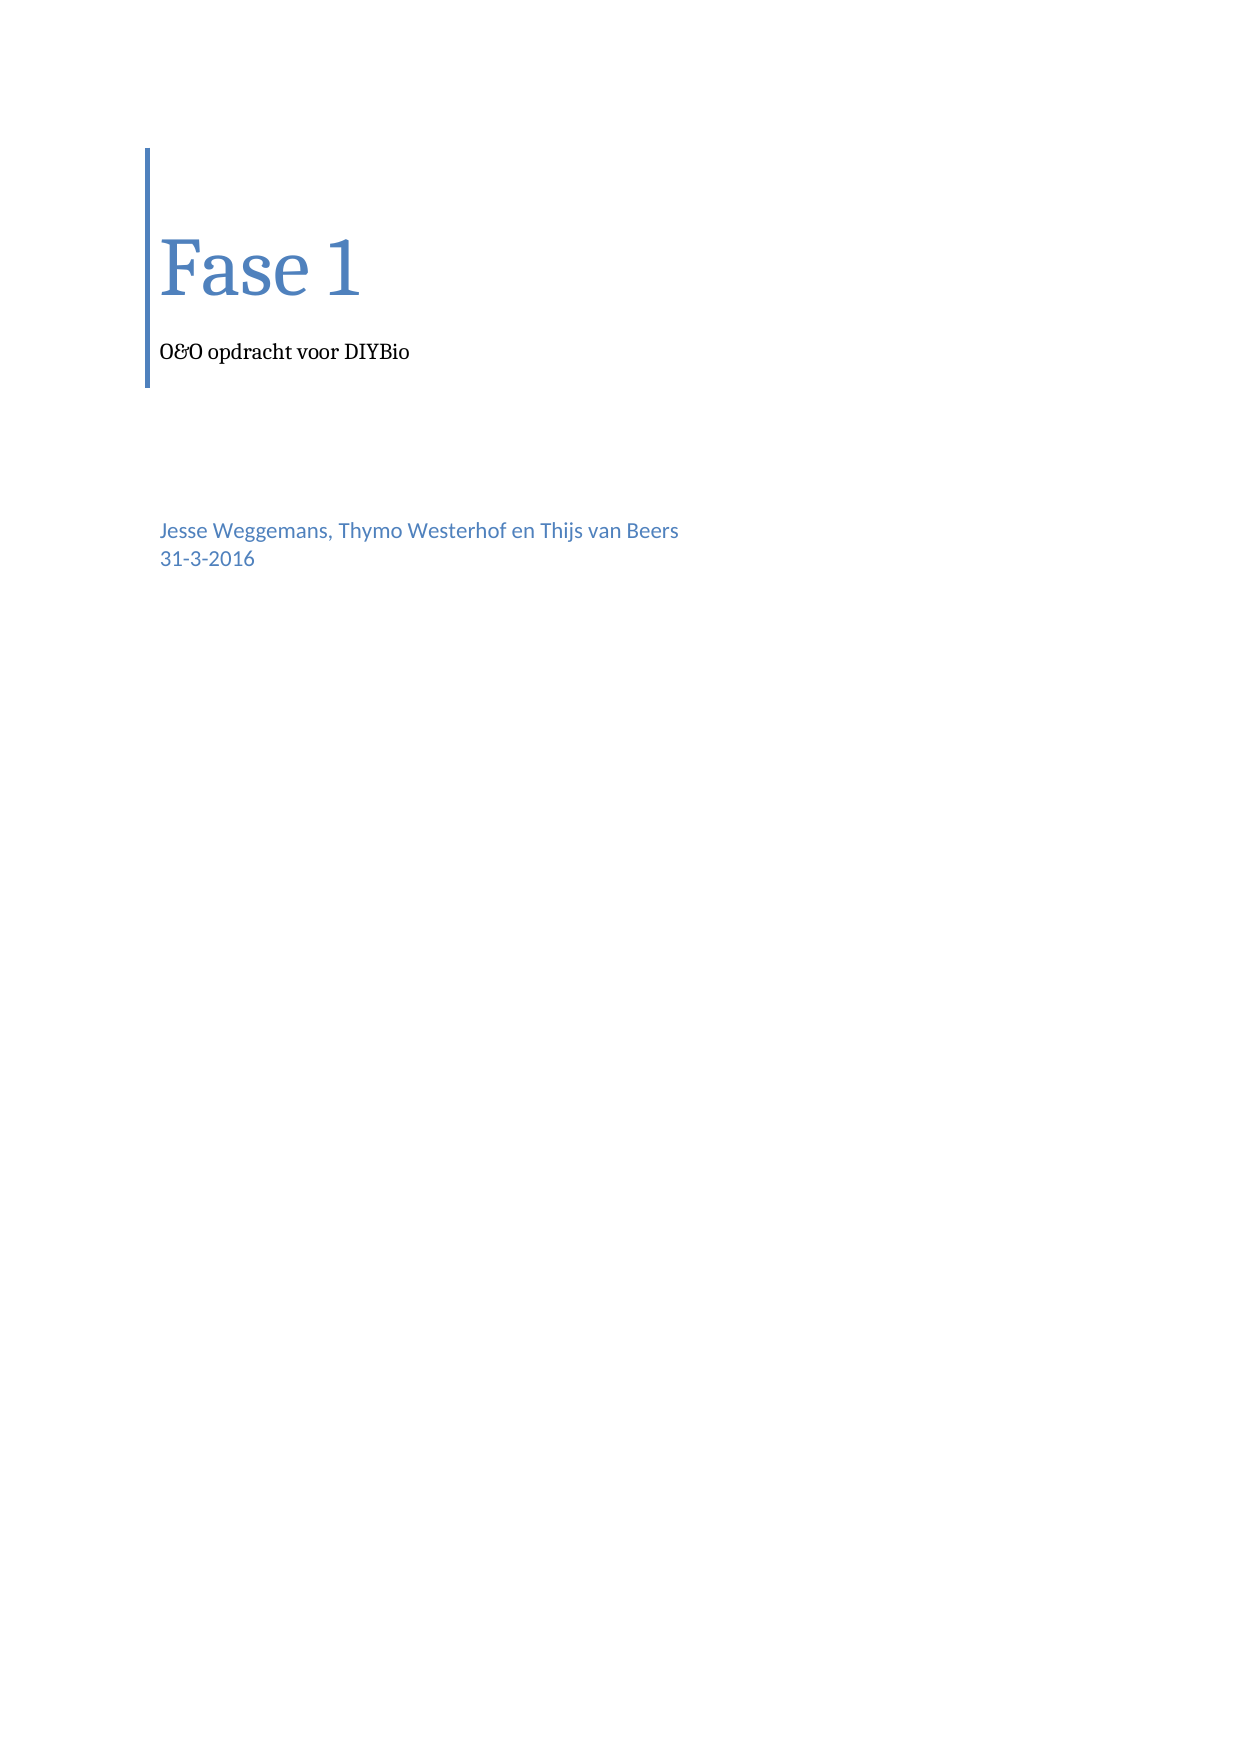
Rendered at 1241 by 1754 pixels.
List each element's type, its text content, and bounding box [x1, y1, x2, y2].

table_header Jesse Weggemans, Thymo Westerhof en Thijs van Beers 31-3-2016 [148, 494, 903, 623]
table_cell Fase 1 [150, 221, 903, 316]
table_cell O&O opdracht voor DIYBio [150, 316, 903, 388]
table_header [150, 148, 903, 221]
